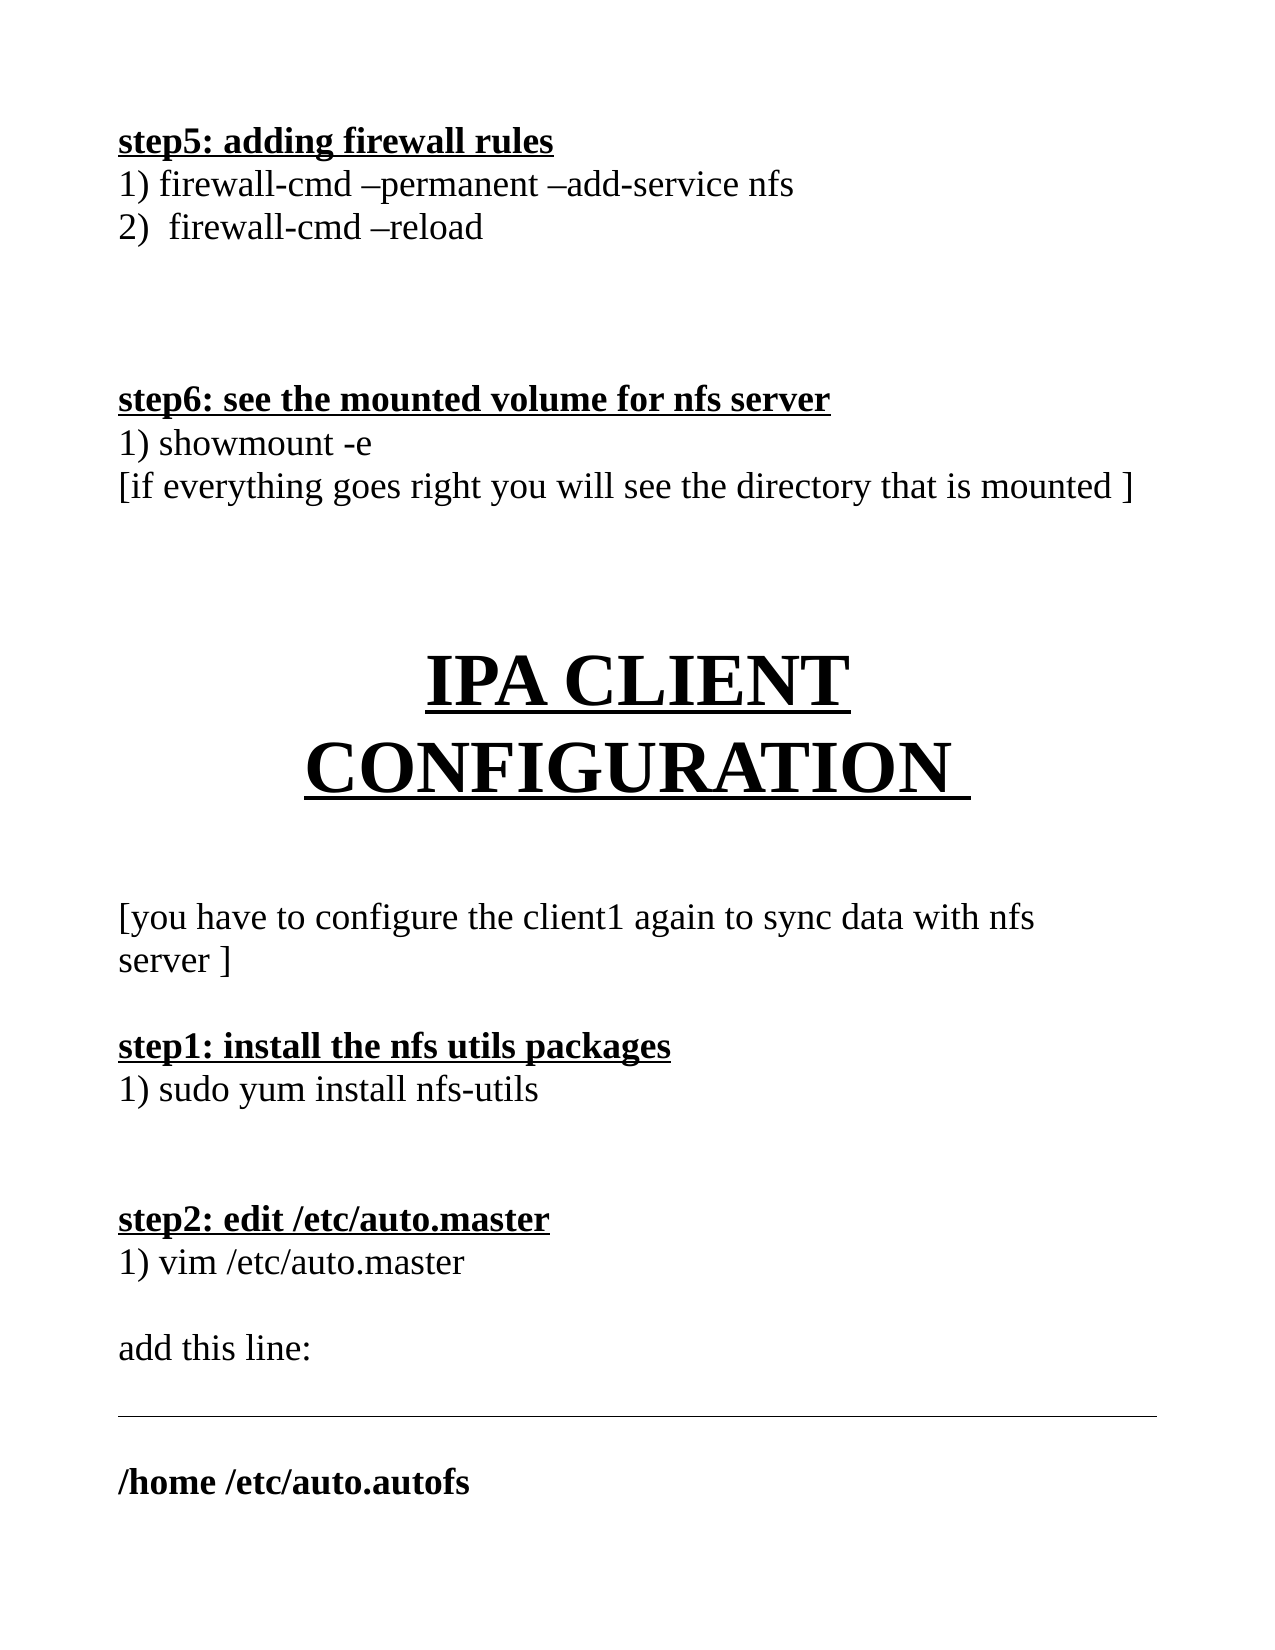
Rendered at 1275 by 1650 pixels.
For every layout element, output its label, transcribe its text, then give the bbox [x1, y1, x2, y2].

text 2) firewall-cmd –reload [118, 204, 1157, 247]
text add this line: [118, 1326, 1157, 1369]
text [if everything goes right you will see the directory that is mounted ] [118, 463, 1157, 506]
text IPA CLIENT CONFIGURATION [118, 636, 1157, 808]
text 1) sudo yum install nfs-utils [118, 1067, 1157, 1110]
text [you have to configure the client1 again to sync data with nfs server ] [118, 894, 1157, 981]
text step6: see the mounted volume for nfs server [118, 377, 1157, 420]
text step1: install the nfs utils packages [118, 1024, 1157, 1067]
text 1) vim /etc/auto.master [118, 1239, 1157, 1282]
text step5: adding firewall rules [118, 118, 1157, 161]
text /home /etc/auto.autofs [118, 1459, 1157, 1503]
text 1) showmount -e [118, 420, 1157, 463]
text step2: edit /etc/auto.master [118, 1196, 1157, 1239]
text 1) firewall-cmd –permanent –add-service nfs [118, 161, 1157, 204]
